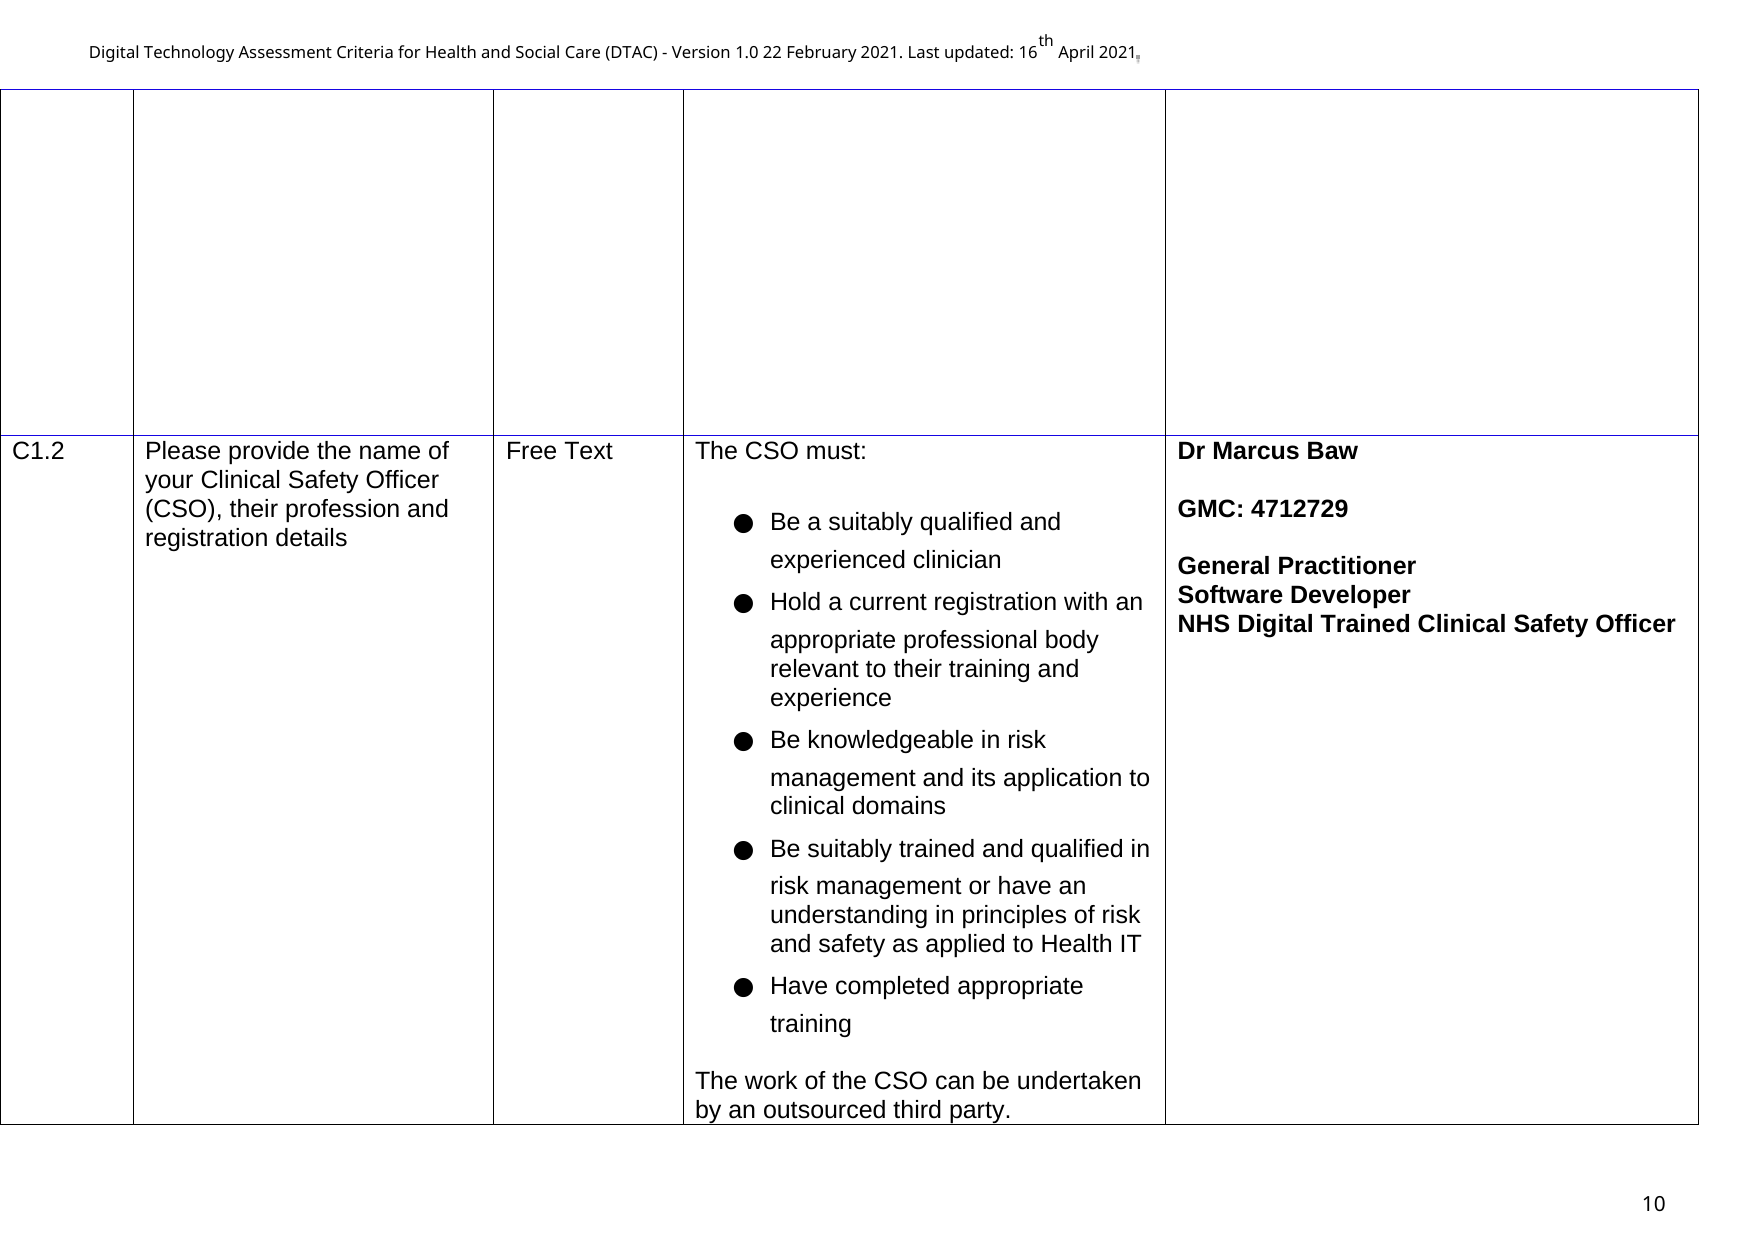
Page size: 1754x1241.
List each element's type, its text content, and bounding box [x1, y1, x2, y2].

table_cell Please provide the name of your Clinical Safety Officer (CSO), their profession and registration details [134, 436, 493, 1124]
table_cell [1166, 90, 1698, 435]
table_cell [494, 90, 683, 435]
table_cell The CSO must: Be a suitably qualified and experienced clinician Hold a current registration with an appropriate professional body relevant to their training and experience Be knowledgeable in risk management and its application to clinical domains Be suitably trained and qualified in risk management or have an understanding in principles of risk and safety as applied to Health IT Have completed appropriate training The work of the CSO can be undertaken by an outsourced third party. [684, 436, 1165, 1124]
table_cell Free Text [494, 436, 683, 1124]
table_cell Dr Marcus Baw GMC: 4712729 General Practitioner Software Developer NHS Digital Trained Clinical Safety Officer [1166, 436, 1698, 1124]
table_cell C1.2 [1, 436, 133, 1124]
table_cell [134, 90, 493, 435]
table_cell Specifically, your DTAC submission should include: A summary of the product and its intended use A summary of clinical risk management activities A summary of hazards identified which you have been unable to mitigate to as low as it is reasonably practicable The clear identification of hazards which will require user or commissioner action to reach acceptable mitigation (for example, training and business process change) It should not include the hazard log in the body of the document - this should be supplied separately. Example Clinical Safety Case Report and Hazard Log templates can be downloaded from the NHS Digital website. [684, 90, 1165, 435]
table_cell [1, 90, 133, 435]
